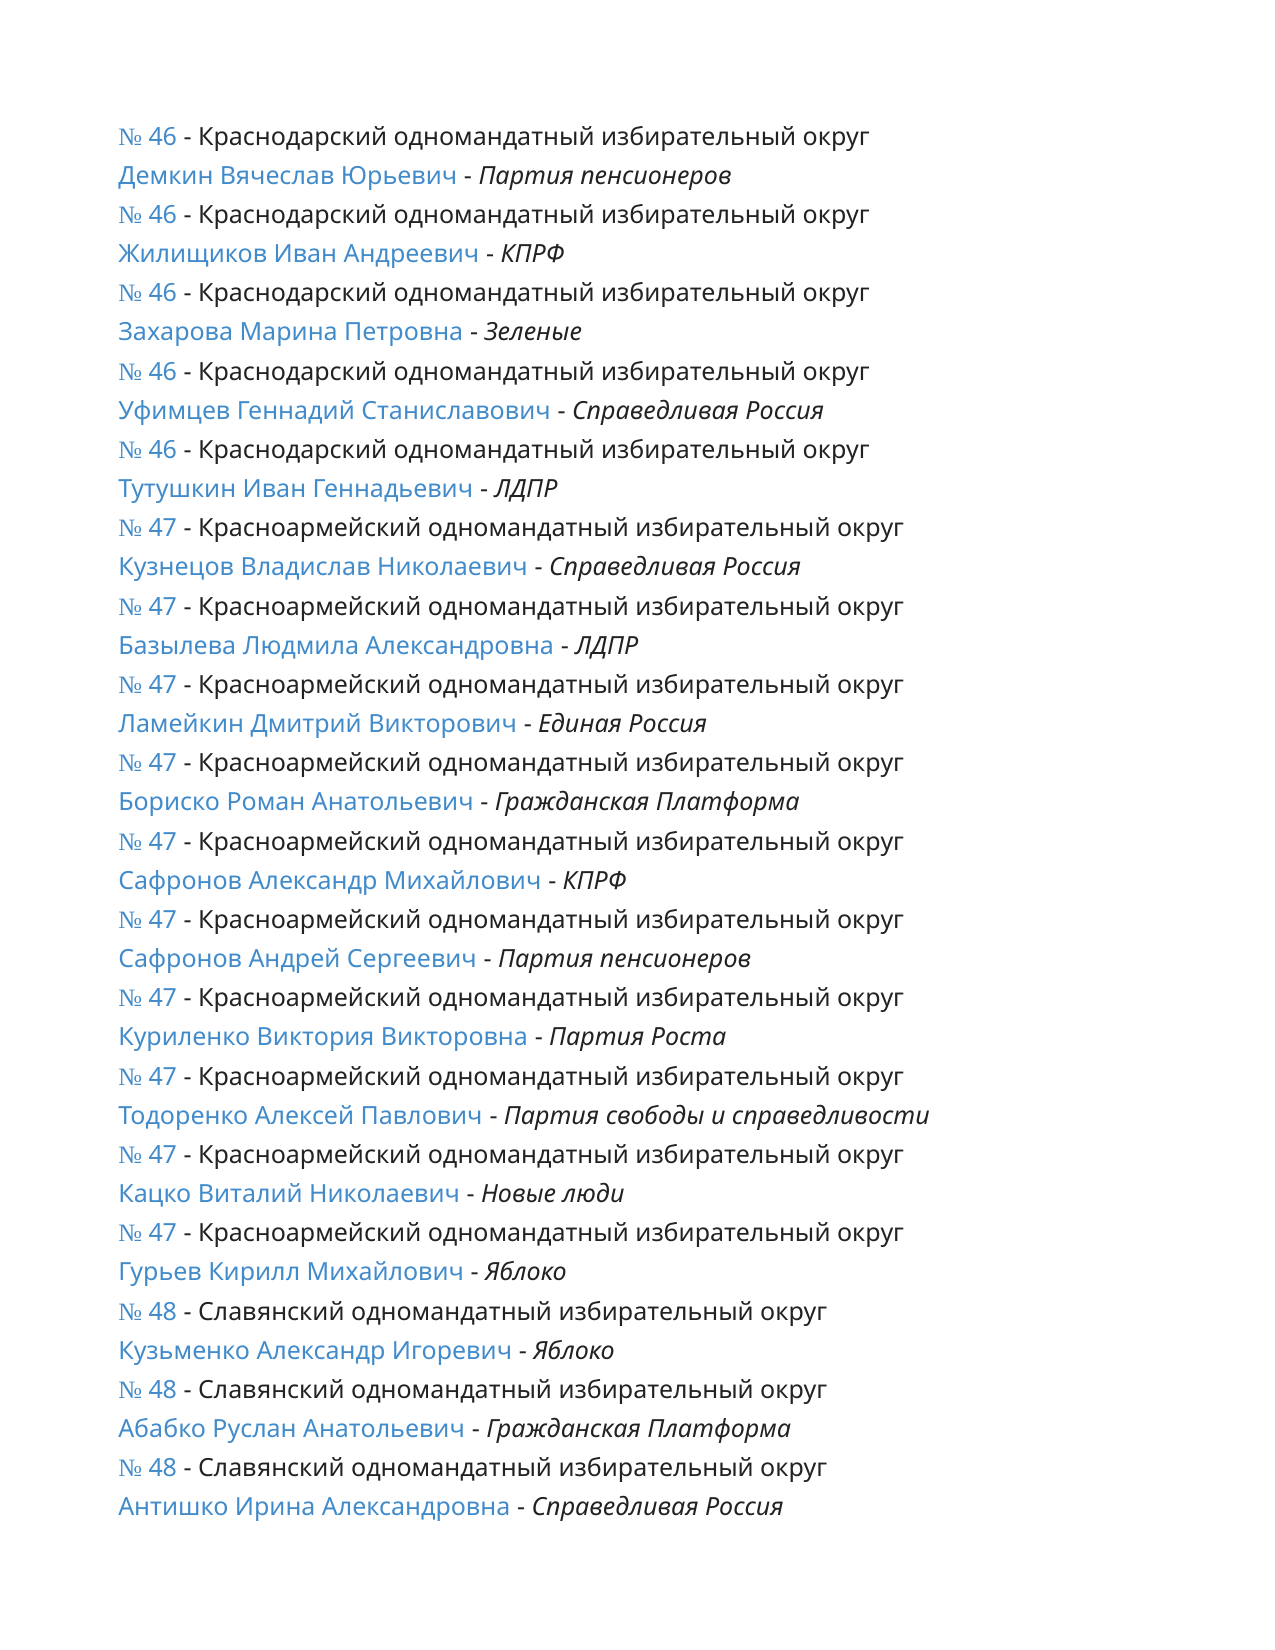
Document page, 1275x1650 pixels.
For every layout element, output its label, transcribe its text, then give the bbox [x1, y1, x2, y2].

text Бориско Роман Анатольевич - Гражданская Платформа [118, 784, 1157, 818]
text № 47 - Красноармейский одномандатный избирательный округ [118, 980, 1157, 1014]
text № 47 - Красноармейский одномандатный избирательный округ [118, 901, 1157, 936]
text Кузьменко Александр Игоревич - Яблоко [118, 1332, 1157, 1366]
text № 47 - Красноармейский одномандатный избирательный округ [118, 510, 1157, 544]
text Демкин Вячеслав Юрьевич - Партия пенсионеров [118, 157, 1157, 191]
text № 47 - Красноармейский одномандатный избирательный округ [118, 588, 1157, 622]
text № 46 - Краснодарский одномандатный избирательный округ [118, 196, 1157, 231]
text № 46 - Краснодарский одномандатный избирательный округ [118, 431, 1157, 466]
text Базылева Людмила Александровна - ЛДПР [118, 627, 1157, 661]
text № 48 - Славянский одномандатный избирательный округ [118, 1293, 1157, 1327]
text № 47 - Красноармейский одномандатный избирательный округ [118, 1136, 1157, 1171]
text № 47 - Красноармейский одномандатный избирательный округ [118, 1215, 1157, 1249]
text Кузнецов Владислав Николаевич - Справедливая Россия [118, 549, 1157, 583]
text № 48 - Славянский одномандатный избирательный округ [118, 1371, 1157, 1406]
text Куриленко Виктория Викторовна - Партия Роста [118, 1019, 1157, 1053]
text Гурьев Кирилл Михайлович - Яблоко [118, 1254, 1157, 1288]
text Антишко Ирина Александровна - Справедливая Россия [118, 1489, 1157, 1523]
text № 47 - Красноармейский одномандатный избирательный округ [118, 823, 1157, 857]
text Жилищиков Иван Андреевич - КПРФ [118, 236, 1157, 270]
text № 47 - Красноармейский одномандатный избирательный округ [118, 745, 1157, 779]
text Уфимцев Геннадий Станиславович - Справедливая Россия [118, 392, 1157, 426]
text Захарова Марина Петровна - Зеленые [118, 314, 1157, 348]
text № 46 - Краснодарский одномандатный избирательный округ [118, 118, 1157, 152]
text Тутушкин Иван Геннадьевич - ЛДПР [118, 471, 1157, 505]
text Кацко Виталий Николаевич - Новые люди [118, 1176, 1157, 1210]
text Тодоренко Алексей Павлович - Партия свободы и справедливости [118, 1097, 1157, 1131]
text Ламейкин Дмитрий Викторович - Единая Россия [118, 706, 1157, 740]
text № 48 - Славянский одномандатный избирательный округ [118, 1450, 1157, 1484]
text Сафронов Александр Михайлович - КПРФ [118, 862, 1157, 896]
text № 47 - Красноармейский одномандатный избирательный округ [118, 666, 1157, 701]
text Сафронов Андрей Сергеевич - Партия пенсионеров [118, 941, 1157, 975]
text № 46 - Краснодарский одномандатный избирательный округ [118, 353, 1157, 387]
text Абабко Руслан Анатольевич - Гражданская Платформа [118, 1411, 1157, 1445]
text № 47 - Красноармейский одномандатный избирательный округ [118, 1058, 1157, 1092]
text № 46 - Краснодарский одномандатный избирательный округ [118, 275, 1157, 309]
